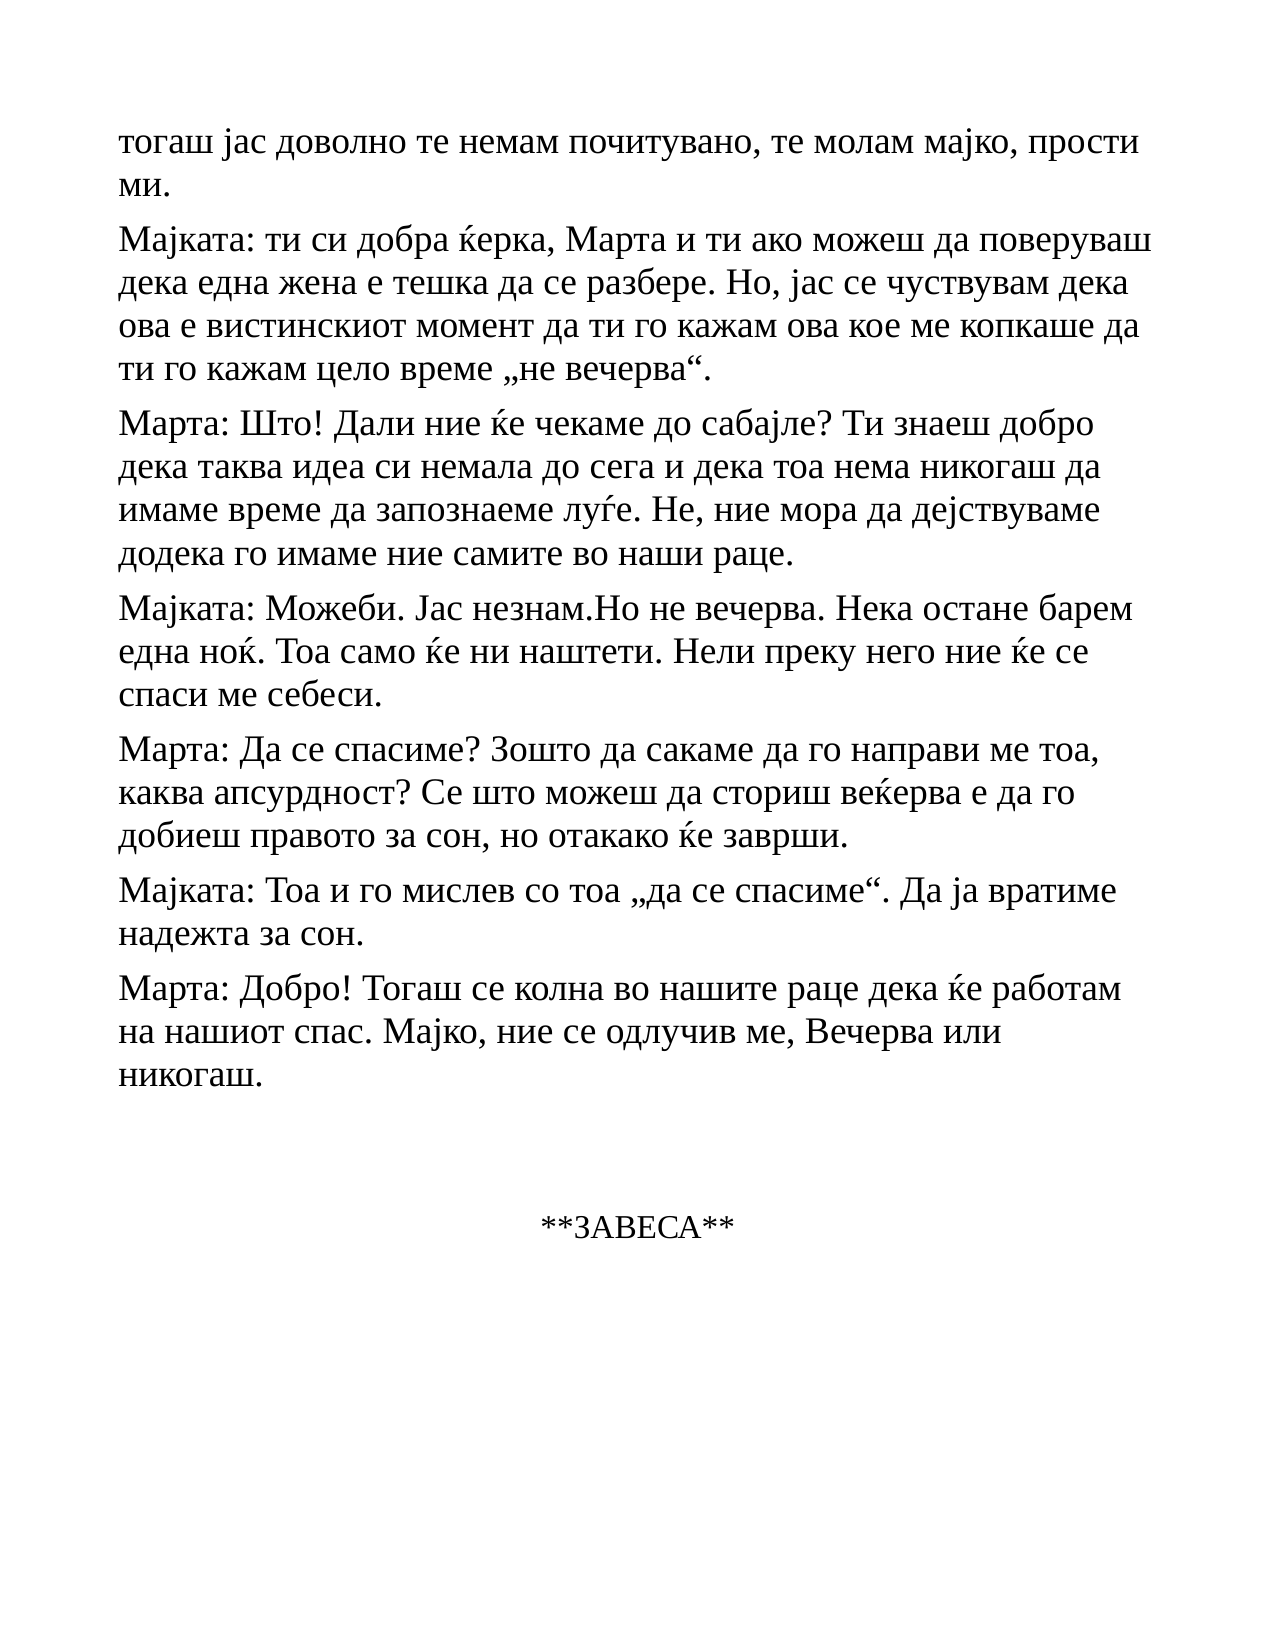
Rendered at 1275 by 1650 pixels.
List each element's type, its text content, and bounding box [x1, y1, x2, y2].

text Марта: Да се спасиме? Зошто да сакаме да го направи ме тоа, каква апсурдност? Се што можеш да сториш веќерва е да го добиеш правото за сон, но отакако ќе заврши. [118, 726, 1157, 856]
text Мајката: Тоа и го мислев со тоа „да се спасиме“. Да ја вратиме надежта за сон. [118, 867, 1157, 954]
text Марта: Добро! Тогаш се колна во нашите раце дека ќе работам на нашиот спас. Мајко, ние се одлучив ме, Вечерва или никогаш. [118, 966, 1157, 1095]
text Марта: Што! Дали ние ќе чекаме до сабајле? Ти знаеш добро дека таква идеа си немала до сега и дека тоа нема никогаш да имаме време да запознаеме луѓе. Не, ние мора да дејствуваме додека го имаме ние самите во наши раце. [118, 401, 1157, 573]
text тогаш јас доволно те немам почитувано, те молам мајко, прости ми. [118, 118, 1157, 204]
text Мајката: ти си добра ќерка, Марта и ти ако можеш да поверуваш дека една жена е тешка да се разбере. Но, јас се чуствувам дека ова е вистинскиот момент да ти го кажам ова кое ме копкаше да ти го кажам цело време „не вечерва“. [118, 216, 1157, 389]
text Мајката: Можеби. Јас незнам.Но не вечерва. Нека остане барем една ноќ. Тоа само ќе ни наштети. Нели преку него ние ќе се спаси ме себеси. [118, 585, 1157, 714]
text **ЗАВЕСА** [118, 1207, 1157, 1246]
